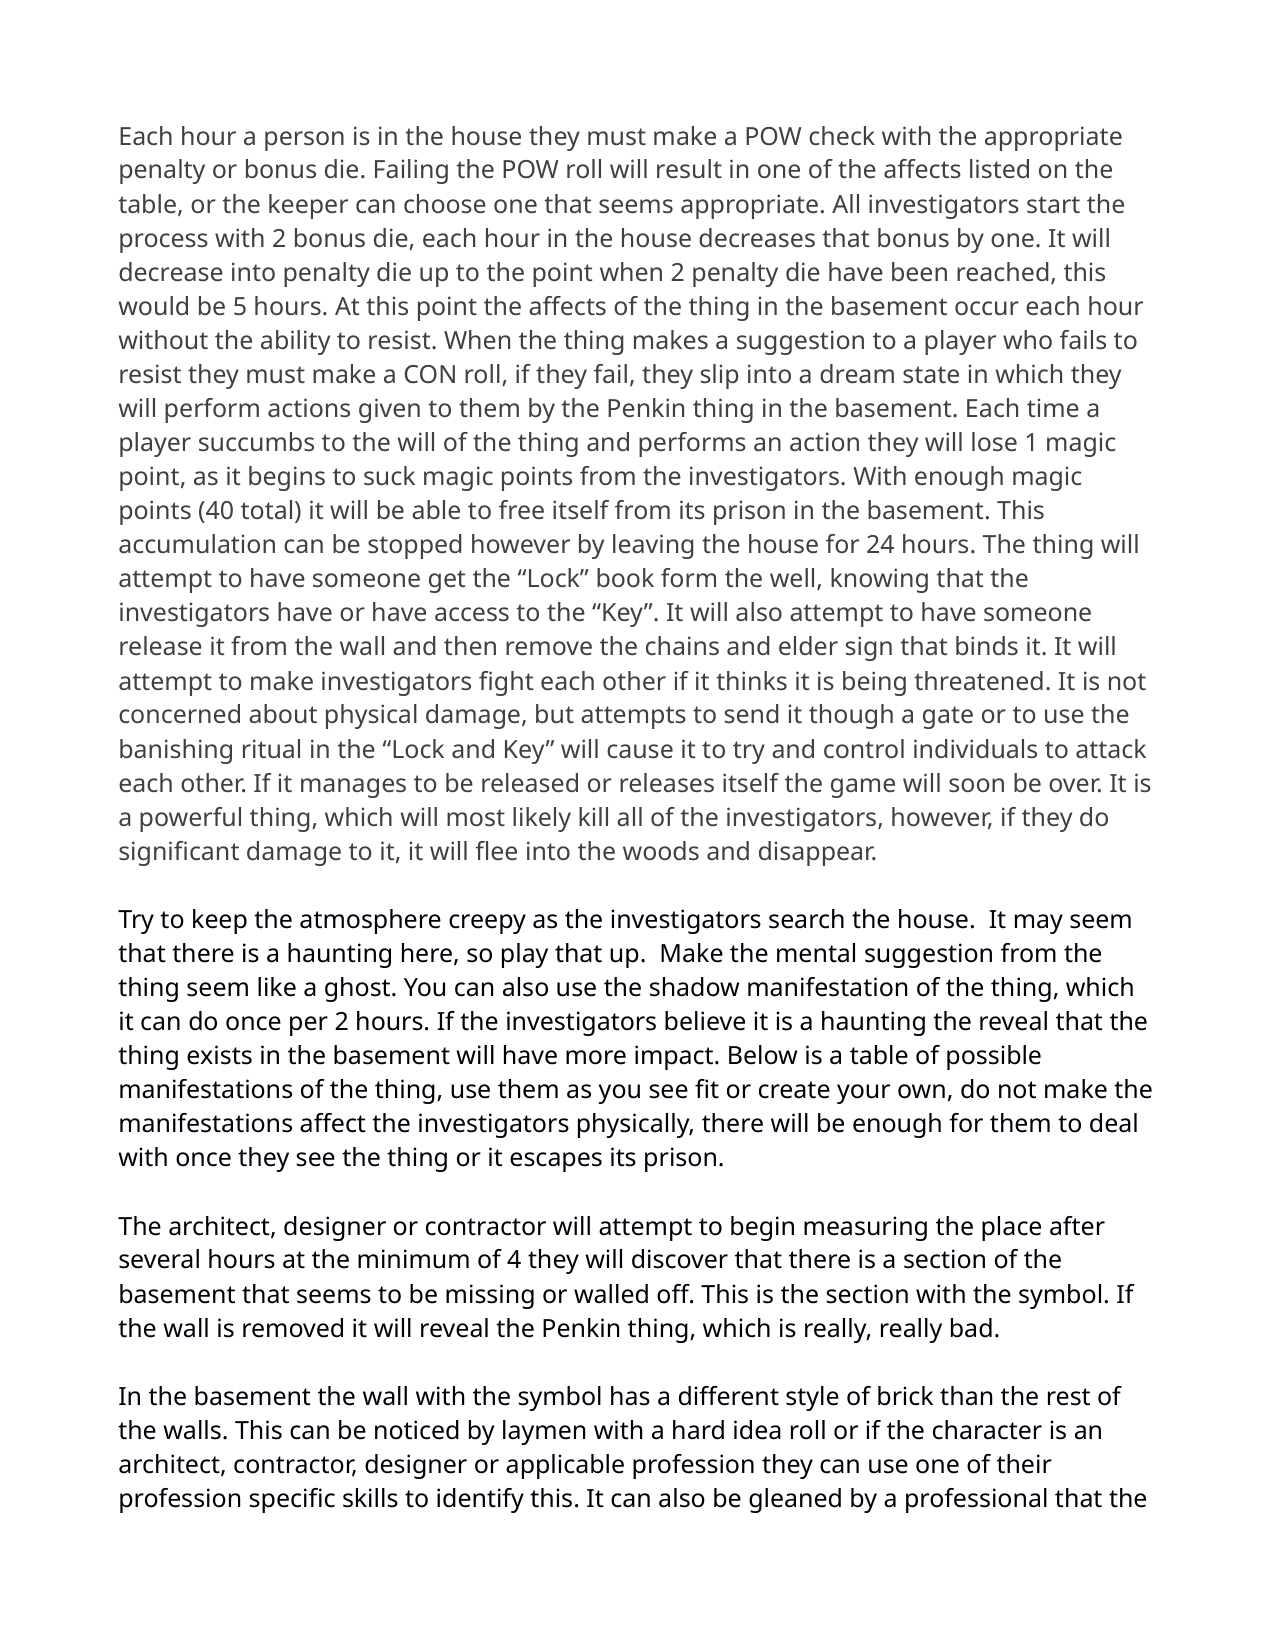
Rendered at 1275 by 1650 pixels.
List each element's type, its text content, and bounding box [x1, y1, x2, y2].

text In the basement the wall with the symbol has a different style of brick than the rest of the walls. This can be noticed by laymen with a hard idea roll or if the character is an architect, contractor, designer or applicable profession they can use one of their profession specific skills to identify this. It can also be gleaned by a professional that the [118, 1378, 1157, 1515]
text The architect, designer or contractor will attempt to begin measuring the place after several hours at the minimum of 4 they will discover that there is a section of the basement that seems to be missing or walled off. This is the section with the symbol. If the wall is removed it will reveal the Penkin thing, which is really, really bad. [118, 1208, 1157, 1344]
text Each hour a person is in the house they must make a POW check with the appropriate penalty or bonus die. Failing the POW roll will result in one of the affects listed on the table, or the keeper can choose one that seems appropriate. All investigators start the process with 2 bonus die, each hour in the house decreases that bonus by one. It will decrease into penalty die up to the point when 2 penalty die have been reached, this would be 5 hours. At this point the affects of the thing in the basement occur each hour without the ability to resist. When the thing makes a suggestion to a player who fails to resist they must make a CON roll, if they fail, they slip into a dream state in which they will perform actions given to them by the Penkin thing in the basement. Each time a player succumbs to the will of the thing and performs an action they will lose 1 magic point, as it begins to suck magic points from the investigators. With enough magic points (40 total) it will be able to free itself from its prison in the basement. This accumulation can be stopped however by leaving the house for 24 hours. The thing will attempt to have someone get the “Lock” book form the well, knowing that the investigators have or have access to the “Key”. It will also attempt to have someone release it from the wall and then remove the chains and elder sign that binds it. It will attempt to make investigators fight each other if it thinks it is being threatened. It is not concerned about physical damage, but attempts to send it though a gate or to use the banishing ritual in the “Lock and Key” will cause it to try and control individuals to attack each other. If it manages to be released or releases itself the game will soon be over. It is a powerful thing, which will most likely kill all of the investigators, however, if they do significant damage to it, it will flee into the woods and disappear. [118, 118, 1157, 867]
text Try to keep the atmosphere creepy as the investigators search the house. It may seem that there is a haunting here, so play that up. Make the mental suggestion from the thing seem like a ghost. You can also use the shadow manifestation of the thing, which it can do once per 2 hours. If the investigators believe it is a haunting the reveal that the thing exists in the basement will have more impact. Below is a table of possible manifestations of the thing, use them as you see fit or create your own, do not make the manifestations affect the investigators physically, there will be enough for them to deal with once they see the thing or it escapes its prison. [118, 902, 1157, 1174]
